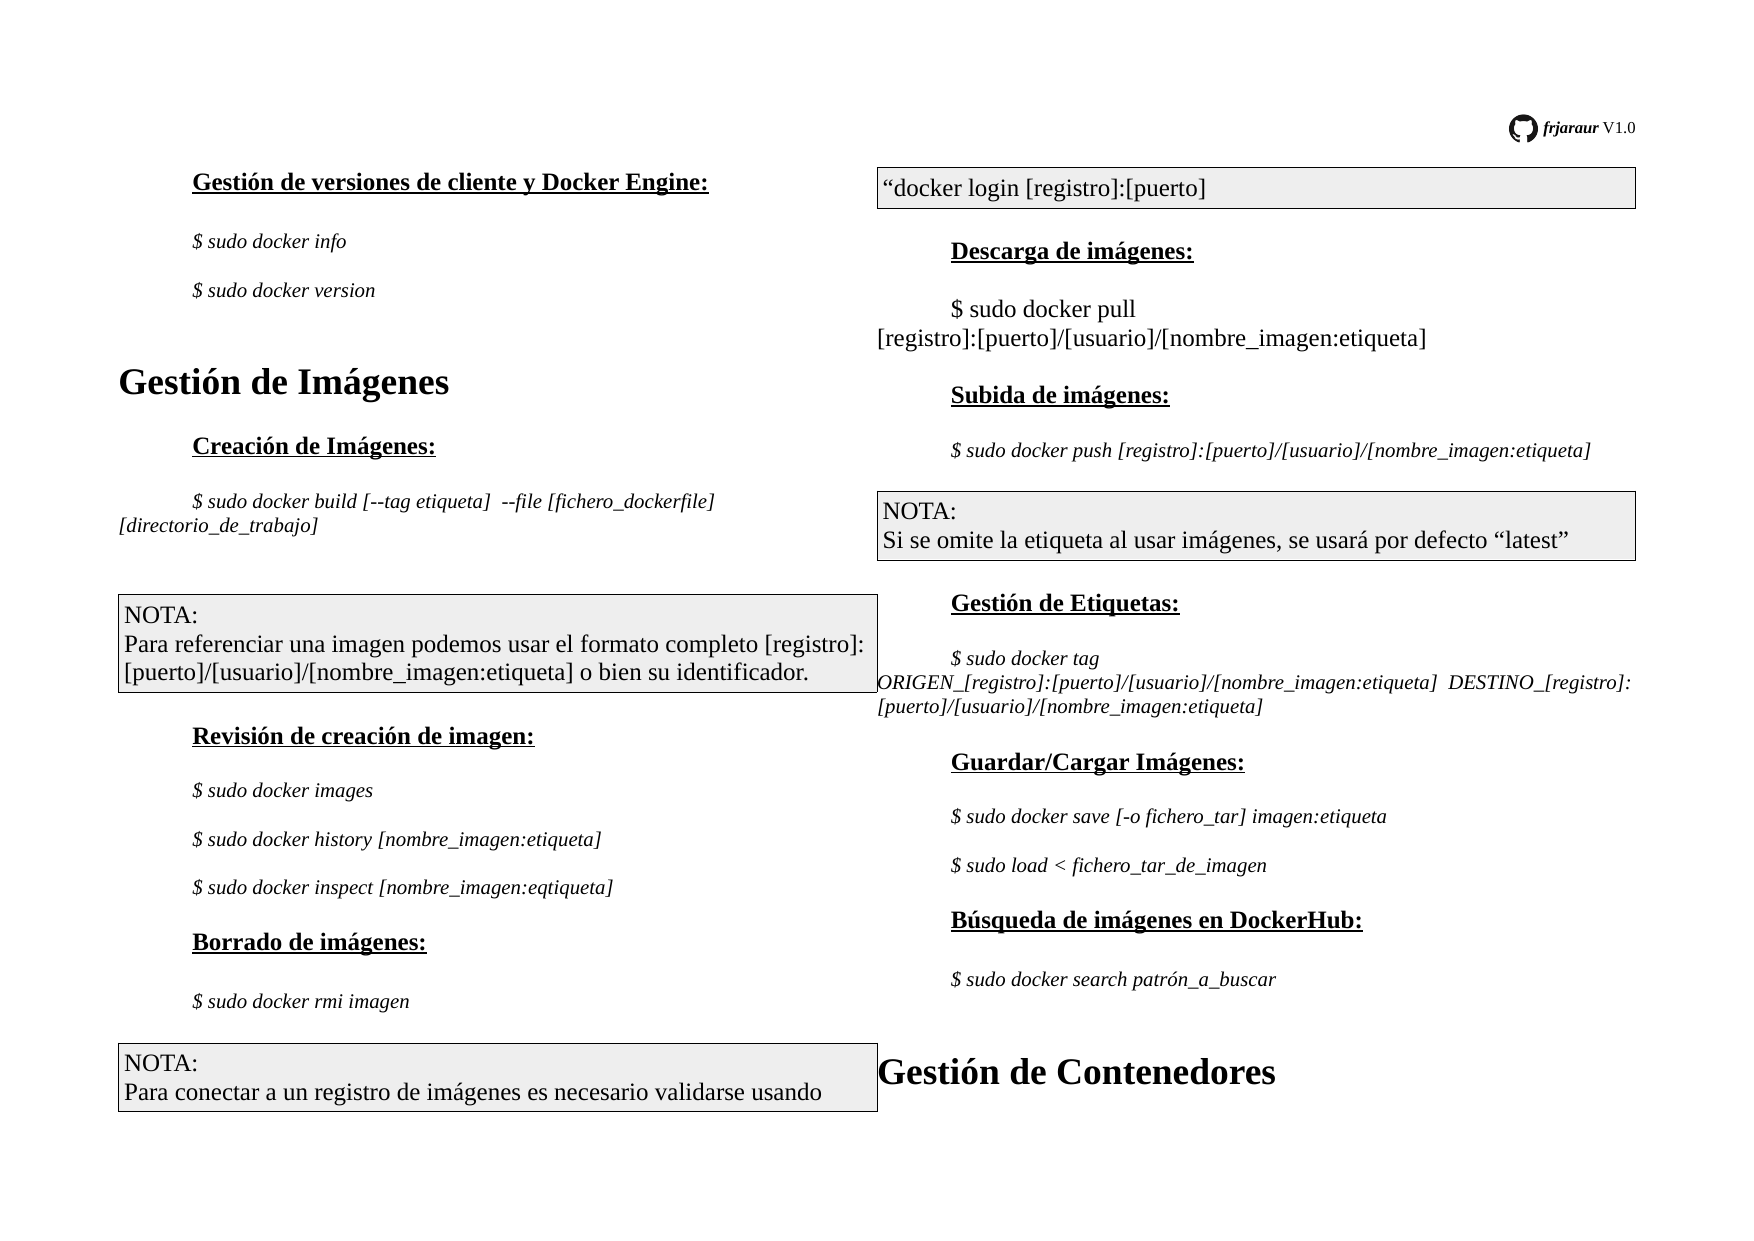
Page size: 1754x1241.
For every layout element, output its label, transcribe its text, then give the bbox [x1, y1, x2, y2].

text Guardar/Cargar Imágenes: [877, 747, 1635, 776]
picture [1504, 109, 1543, 148]
text Subida de imágenes: [877, 380, 1635, 409]
text $ sudo docker history [nombre_imagen:etiqueta] [118, 826, 877, 851]
text Gestión de Etiquetas: [877, 588, 1635, 617]
text Gestión de Imágenes [118, 359, 877, 402]
text $ sudo docker rmi imagen [118, 985, 877, 1014]
text Creación de Imágenes: [118, 431, 877, 460]
text $ sudo docker save [-o fichero_tar] imagen:etiqueta [877, 804, 1635, 828]
text $ sudo docker pull [registro]:[puerto]/[usuario]/[nombre_imagen:etiqueta] [877, 294, 1635, 351]
text Descarga de imágenes: [877, 236, 1635, 265]
text Búsqueda de imágenes en DockerHub: [877, 905, 1635, 934]
text $ sudo docker search patrón_a_buscar [877, 963, 1635, 992]
text $ sudo load < fichero_tar_de_imagen [877, 852, 1635, 877]
text $ sudo docker push [registro]:[puerto]/[usuario]/[nombre_imagen:etiqueta] [877, 438, 1635, 462]
text $ sudo docker version [118, 278, 877, 302]
text Gestión de versiones de cliente y Docker Engine: [118, 167, 877, 196]
table_header NOTA: Si se omite la etiqueta al usar imágenes, se usará por defecto “latest” [878, 492, 1635, 559]
text $ sudo docker inspect [nombre_imagen:eqtiqueta] [118, 874, 877, 899]
text Borrado de imágenes: [118, 927, 877, 956]
text $ sudo docker images [118, 778, 877, 802]
text $ sudo docker build [--tag etiqueta] --file [fichero_dockerfile] [directorio_de_trabajo] [118, 488, 877, 537]
text $ sudo docker tag ORIGEN_[registro]:[puerto]/[usuario]/[nombre_imagen:etiqueta] DESTINO_[registro]:[puerto]/[usuario]/[nombre_imagen:etiqueta] [877, 646, 1635, 718]
table_header NOTA: Para referenciar una imagen podemos usar el formato completo [registro]:[puerto]/[usuario]/[nombre_imagen:etiqueta] o bien su identificador. [119, 595, 877, 692]
table_header “docker login [registro]:[puerto] [878, 168, 1635, 208]
table_header NOTA: Para conectar a un registro de imágenes es necesario validarse usando [119, 1044, 877, 1111]
text Gestión de Contenedores [878, 1049, 1635, 1092]
text Revisión de creación de imagen: [118, 721, 877, 749]
text $ sudo docker info [118, 225, 877, 253]
